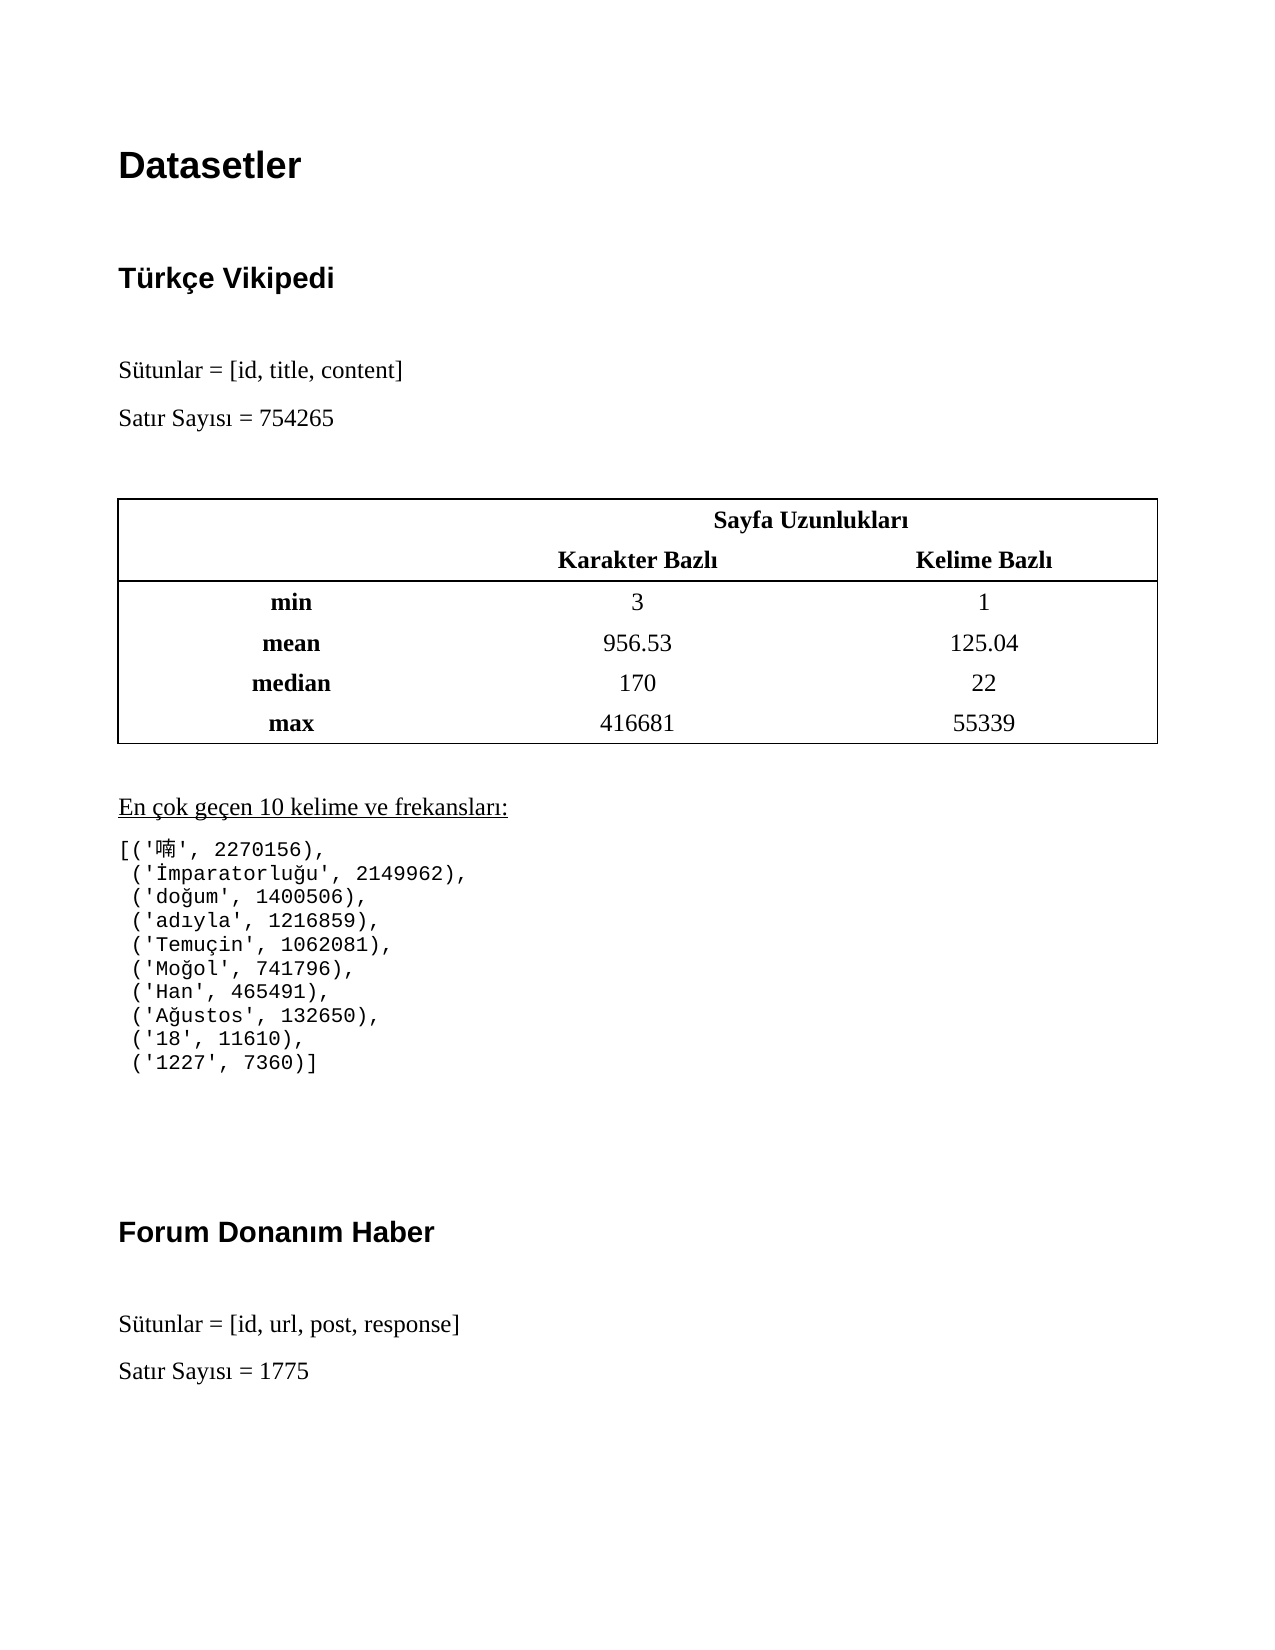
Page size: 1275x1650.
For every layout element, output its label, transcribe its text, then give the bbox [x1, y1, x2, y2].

text ('İmparatorluğu', 2149962), [118, 863, 1157, 887]
table_cell 956.53 [464, 622, 811, 662]
text ('Ağustos', 132650), [118, 1005, 1157, 1028]
text ('18', 11610), [118, 1028, 1157, 1052]
table_cell Kelime Bazlı [811, 540, 1157, 580]
text Satır Sayısı = 1775 [118, 1356, 1157, 1385]
text ('Moğol', 741796), [118, 957, 1157, 981]
text ('adıyla', 1216859), [118, 910, 1157, 934]
table_cell 125.04 [811, 622, 1157, 662]
subtitle Datasetler [118, 143, 1157, 187]
text En çok geçen 10 kelime ve frekansları: [118, 792, 1157, 820]
table_cell median [119, 662, 464, 702]
text ('doğum', 1400506), [118, 887, 1157, 910]
subtitle Forum Donanım Haber [118, 1215, 1157, 1249]
table_cell 22 [811, 662, 1157, 702]
text Satır Sayısı = 754265 [118, 403, 1157, 432]
table_cell 1 [811, 582, 1157, 622]
table_cell 55339 [811, 702, 1157, 742]
text ('Temuçin', 1062081), [118, 934, 1157, 957]
table_cell min [119, 582, 464, 622]
table_header [119, 500, 464, 540]
text ('1227', 7360)] [118, 1052, 1157, 1076]
table_cell Karakter Bazlı [464, 540, 811, 580]
table_cell mean [119, 622, 464, 662]
subtitle Türkçe Vikipedi [118, 261, 1157, 295]
table_cell 416681 [464, 702, 811, 742]
table_cell 170 [464, 662, 811, 702]
text ('Han', 465491), [118, 981, 1157, 1005]
text Sütunlar = [id, title, content] [118, 355, 1157, 384]
table_cell [119, 540, 464, 580]
table_cell max [119, 702, 464, 742]
table_cell 3 [464, 582, 811, 622]
table_header Sayfa Uzunlukları [464, 500, 1157, 540]
text [('𡨸喃', 2270156), [118, 839, 1157, 863]
text Sütunlar = [id, url, post, response] [118, 1309, 1157, 1338]
